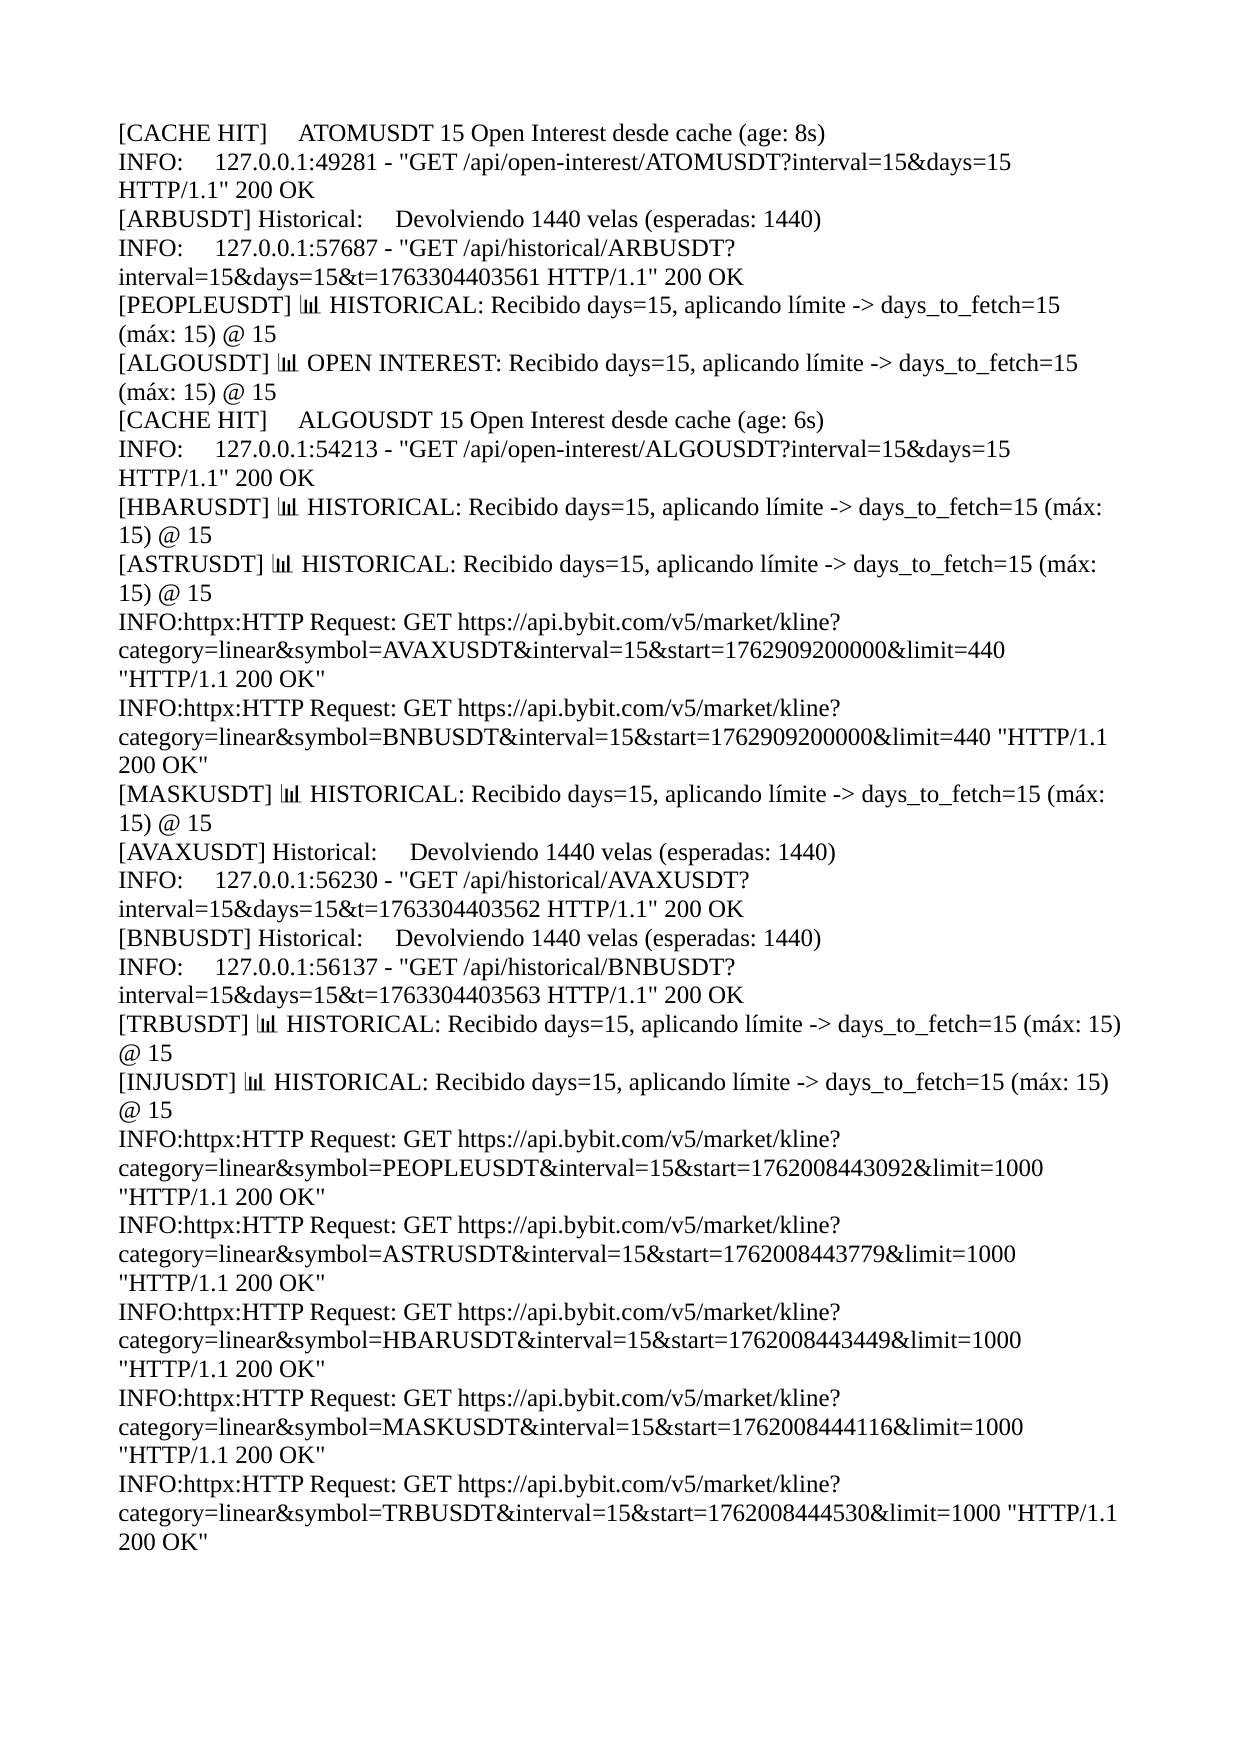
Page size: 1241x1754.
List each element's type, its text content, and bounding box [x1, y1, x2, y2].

text [AVAXUSDT] Historical: ✅ Devolviendo 1440 velas (esperadas: 1440) [118, 837, 1122, 866]
text INFO: 127.0.0.1:54213 - "GET /api/open-interest/ALGOUSDT?interval=15&days=15 HTTP/1.1" 200 OK [118, 434, 1122, 492]
text INFO: 127.0.0.1:56230 - "GET /api/historical/AVAXUSDT?interval=15&days=15&t=1763304403562 HTTP/1.1" 200 OK [118, 866, 1122, 923]
text INFO: 127.0.0.1:57687 - "GET /api/historical/ARBUSDT?interval=15&days=15&t=1763304403561 HTTP/1.1" 200 OK [118, 233, 1122, 291]
text [ASTRUSDT] 📊 HISTORICAL: Recibido days=15, aplicando límite -> days_to_fetch=15 (máx: 15) @ 15 [118, 549, 1122, 607]
text [ARBUSDT] Historical: ✅ Devolviendo 1440 velas (esperadas: 1440) [118, 204, 1122, 233]
text [HBARUSDT] 📊 HISTORICAL: Recibido days=15, aplicando límite -> days_to_fetch=15 (máx: 15) @ 15 [118, 492, 1122, 549]
text [CACHE HIT] ✅ ATOMUSDT 15 Open Interest desde cache (age: 8s) [118, 118, 1122, 147]
text INFO:httpx:HTTP Request: GET https://api.bybit.com/v5/market/kline?category=linear&symbol=MASKUSDT&interval=15&start=1762008444116&limit=1000 "HTTP/1.1 200 OK" [118, 1383, 1122, 1469]
text [PEOPLEUSDT] 📊 HISTORICAL: Recibido days=15, aplicando límite -> days_to_fetch=15 (máx: 15) @ 15 [118, 291, 1122, 348]
text INFO:httpx:HTTP Request: GET https://api.bybit.com/v5/market/kline?category=linear&symbol=ASTRUSDT&interval=15&start=1762008443779&limit=1000 "HTTP/1.1 200 OK" [118, 1211, 1122, 1297]
text [ALGOUSDT] 📊 OPEN INTEREST: Recibido days=15, aplicando límite -> days_to_fetch=15 (máx: 15) @ 15 [118, 348, 1122, 406]
text INFO:httpx:HTTP Request: GET https://api.bybit.com/v5/market/kline?category=linear&symbol=BNBUSDT&interval=15&start=1762909200000&limit=440 "HTTP/1.1 200 OK" [118, 693, 1122, 779]
text INFO: 127.0.0.1:56137 - "GET /api/historical/BNBUSDT?interval=15&days=15&t=1763304403563 HTTP/1.1" 200 OK [118, 952, 1122, 1009]
text INFO:httpx:HTTP Request: GET https://api.bybit.com/v5/market/kline?category=linear&symbol=HBARUSDT&interval=15&start=1762008443449&limit=1000 "HTTP/1.1 200 OK" [118, 1297, 1122, 1383]
text [TRBUSDT] 📊 HISTORICAL: Recibido days=15, aplicando límite -> days_to_fetch=15 (máx: 15) @ 15 [118, 1009, 1122, 1067]
text INFO:httpx:HTTP Request: GET https://api.bybit.com/v5/market/kline?category=linear&symbol=AVAXUSDT&interval=15&start=1762909200000&limit=440 "HTTP/1.1 200 OK" [118, 607, 1122, 693]
text [CACHE HIT] ✅ ALGOUSDT 15 Open Interest desde cache (age: 6s) [118, 406, 1122, 434]
text [MASKUSDT] 📊 HISTORICAL: Recibido days=15, aplicando límite -> days_to_fetch=15 (máx: 15) @ 15 [118, 779, 1122, 837]
text INFO:httpx:HTTP Request: GET https://api.bybit.com/v5/market/kline?category=linear&symbol=PEOPLEUSDT&interval=15&start=1762008443092&limit=1000 "HTTP/1.1 200 OK" [118, 1124, 1122, 1211]
text [BNBUSDT] Historical: ✅ Devolviendo 1440 velas (esperadas: 1440) [118, 923, 1122, 952]
text [INJUSDT] 📊 HISTORICAL: Recibido days=15, aplicando límite -> days_to_fetch=15 (máx: 15) @ 15 [118, 1067, 1122, 1124]
text INFO:httpx:HTTP Request: GET https://api.bybit.com/v5/market/kline?category=linear&symbol=TRBUSDT&interval=15&start=1762008444530&limit=1000 "HTTP/1.1 200 OK" [118, 1469, 1122, 1556]
text INFO: 127.0.0.1:49281 - "GET /api/open-interest/ATOMUSDT?interval=15&days=15 HTTP/1.1" 200 OK [118, 147, 1122, 204]
